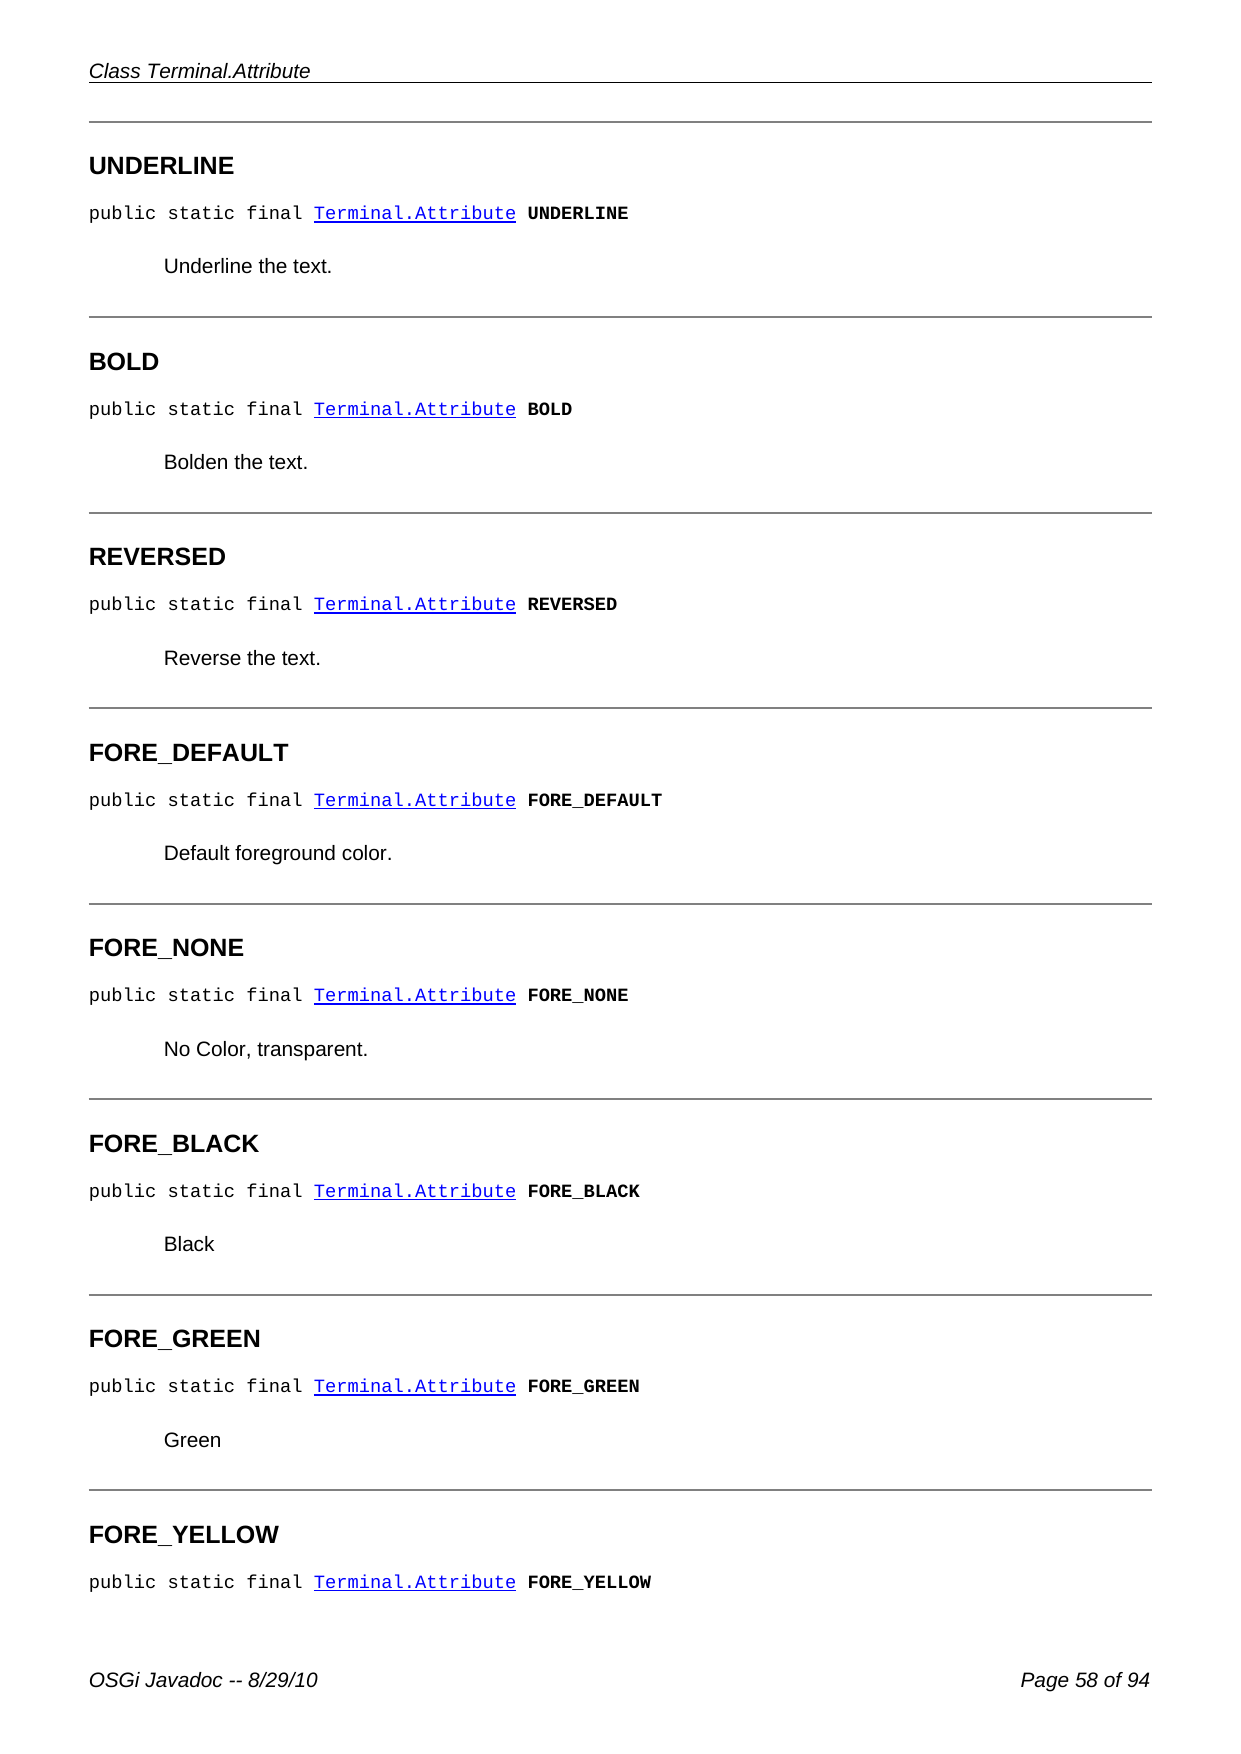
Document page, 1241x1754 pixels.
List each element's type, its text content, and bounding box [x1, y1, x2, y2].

text public static final Terminal.Attribute FORE_GREEN [88, 1377, 1152, 1398]
text No Color, transparent. [163, 1036, 1152, 1060]
text public static final Terminal.Attribute FORE_YELLOW [88, 1573, 1152, 1594]
text public static final Terminal.Attribute UNDERLINE [88, 204, 1152, 225]
text Reverse the text. [163, 645, 1152, 669]
text Green [163, 1427, 1152, 1451]
subtitle FORE_YELLOW [88, 1520, 1152, 1548]
text public static final Terminal.Attribute FORE_NONE [88, 986, 1152, 1007]
subtitle REVERSED [88, 542, 1152, 571]
text Default foreground color. [163, 841, 1152, 865]
text Bolden the text. [163, 450, 1152, 474]
text public static final Terminal.Attribute FORE_BLACK [88, 1182, 1152, 1203]
text Black [163, 1232, 1152, 1256]
text public static final Terminal.Attribute REVERSED [88, 595, 1152, 616]
subtitle FORE_BLACK [88, 1129, 1152, 1157]
subtitle FORE_NONE [88, 933, 1152, 962]
subtitle FORE_DEFAULT [88, 738, 1152, 766]
subtitle FORE_GREEN [88, 1324, 1152, 1353]
text public static final Terminal.Attribute FORE_DEFAULT [88, 791, 1152, 812]
subtitle UNDERLINE [88, 151, 1152, 180]
text public static final Terminal.Attribute BOLD [88, 399, 1152, 421]
subtitle BOLD [88, 347, 1152, 375]
text Underline the text. [163, 254, 1152, 278]
